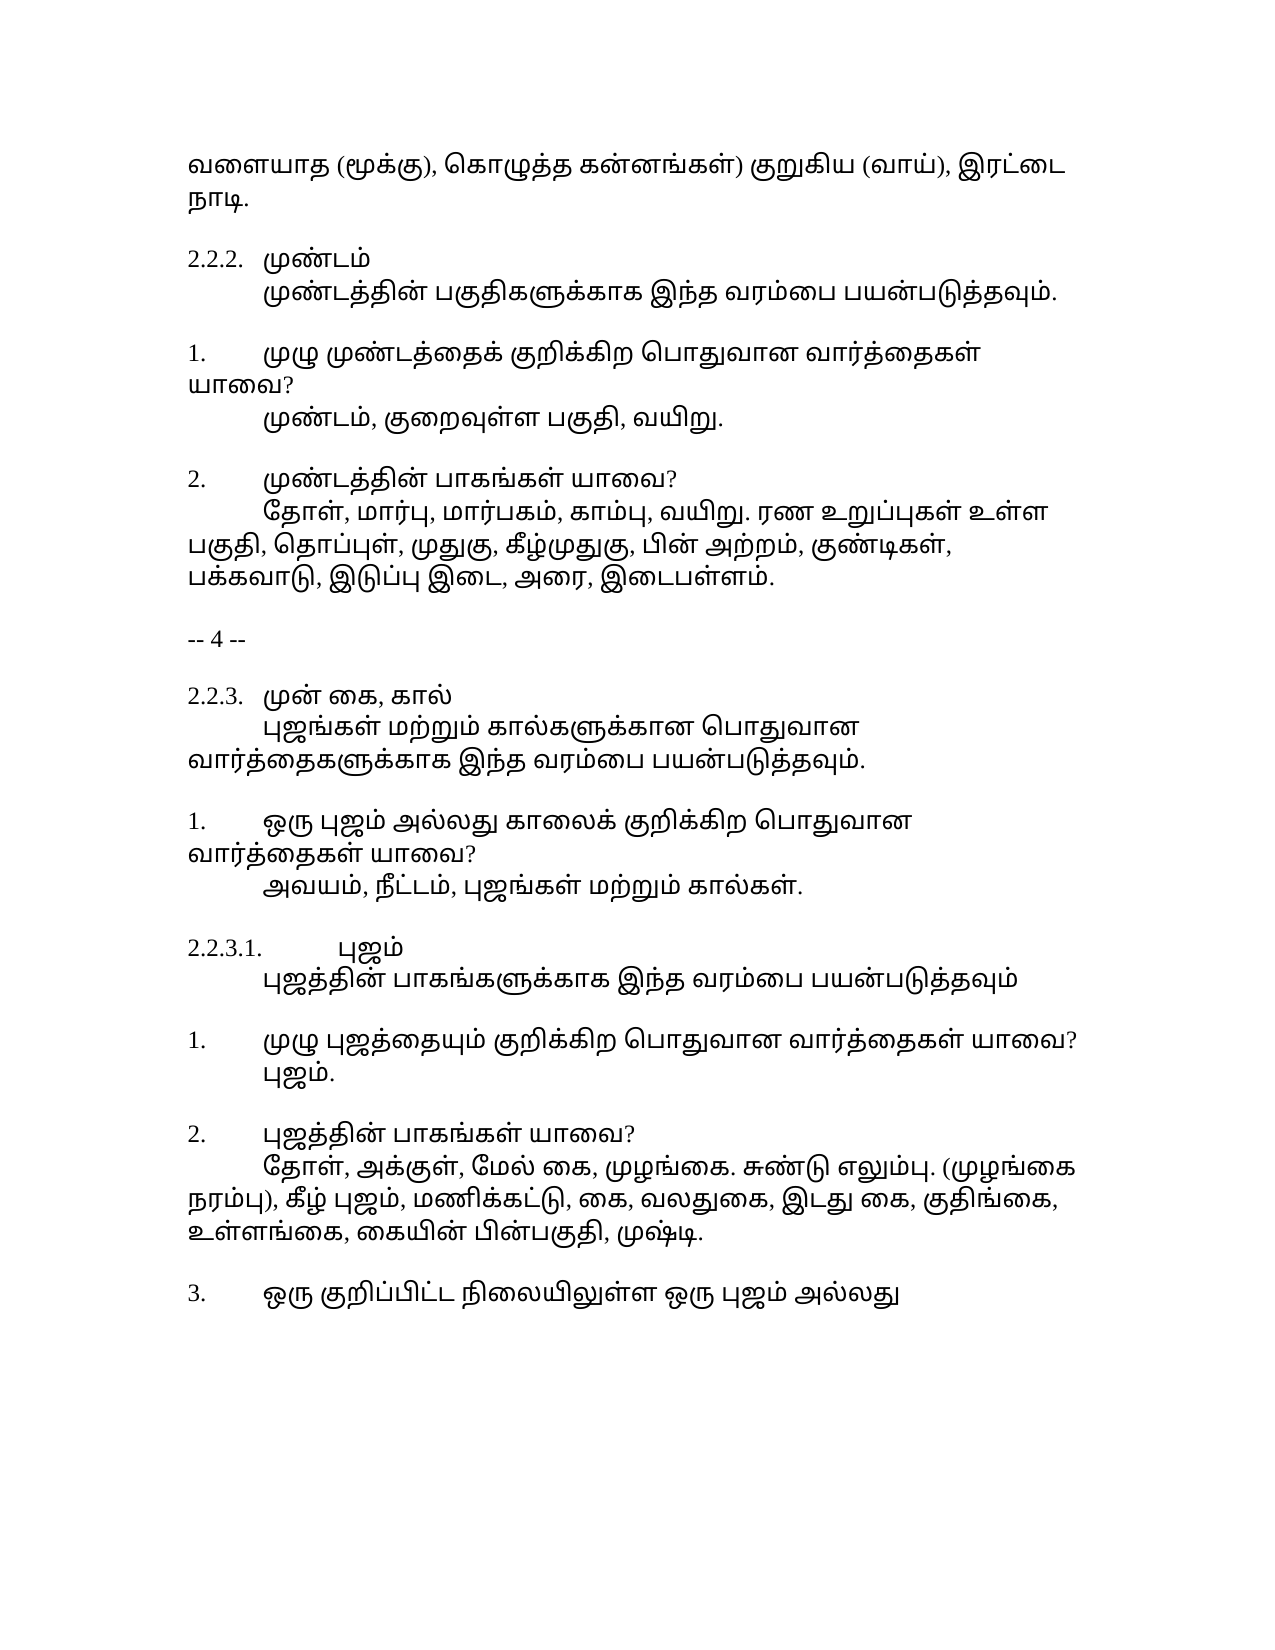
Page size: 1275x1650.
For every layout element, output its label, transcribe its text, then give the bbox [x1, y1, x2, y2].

text 2.2.3. முன் கை, கால் [187, 681, 1087, 714]
text வளையாத (மூக்கு), கொழுத்த கன்னங்கள்) குறுகிய (வாய்), இரட்டை நாடி. [187, 150, 1087, 215]
text 2. புஜத்தின் பாகங்கள் யாவை? [187, 1119, 1087, 1152]
text 2. முண்டத்தின் பாகங்கள் யாவை? [187, 464, 1087, 497]
text தோள், மார்பு, மார்பகம், காம்பு, வயிறு. ரண உறுப்புகள் உள்ள பகுதி, தொப்புள், முதுகு, கீழ்முதுகு, பின் அற்றம், குண்டிகள், பக்கவாடு, இடுப்பு இடை, அரை, இடைபள்ளம். [187, 497, 1087, 595]
text 1. முழு முண்டத்தைக் குறிக்கிற பொதுவான வார்த்தைகள் யாவை? [187, 338, 1087, 403]
text முண்டம், குறைவுள்ள பகுதி, வயிறு. [187, 403, 1087, 436]
text புஜம். [187, 1058, 1087, 1090]
text 1. ஒரு புஜம் அல்லது காலைக் குறிக்கிற பொதுவான வார்த்தைகள் யாவை? [187, 806, 1087, 871]
text தோள், அக்குள், மேல் கை, முழங்கை. சுண்டு எலும்பு. (முழங்கை நரம்பு), கீழ் புஜம், மணிக்கட்டு, கை, வலதுகை, இடது கை, குதிங்கை, உள்ளங்கை, கையின் பின்பகுதி, முஷ்டி. [187, 1152, 1087, 1249]
text 2.2.3.1. புஜம் [187, 933, 1087, 965]
text 2.2.2. முண்டம் [187, 244, 1087, 277]
text முண்டத்தின் பகுதிகளுக்காக இந்த வரம்பை பயன்படுத்தவும். [187, 277, 1087, 309]
text 3. ஒரு குறிப்பிட்ட நிலையிலுள்ள ஒரு புஜம் அல்லது [187, 1278, 1087, 1311]
text புஜத்தின் பாகங்களுக்காக இந்த வரம்பை பயன்படுத்தவும் [187, 965, 1087, 996]
text -- 4 -- [187, 624, 1087, 652]
text புஜங்கள் மற்றும் கால்களுக்கான பொதுவான வார்த்தைகளுக்காக இந்த வரம்பை பயன்படுத்தவும். [187, 714, 1087, 777]
text அவயம், நீட்டம், புஜங்கள் மற்றும் கால்கள். [187, 871, 1087, 904]
text 1. முழு புஜத்தையும் குறிக்கிற பொதுவான வார்த்தைகள் யாவை? [187, 1025, 1087, 1058]
